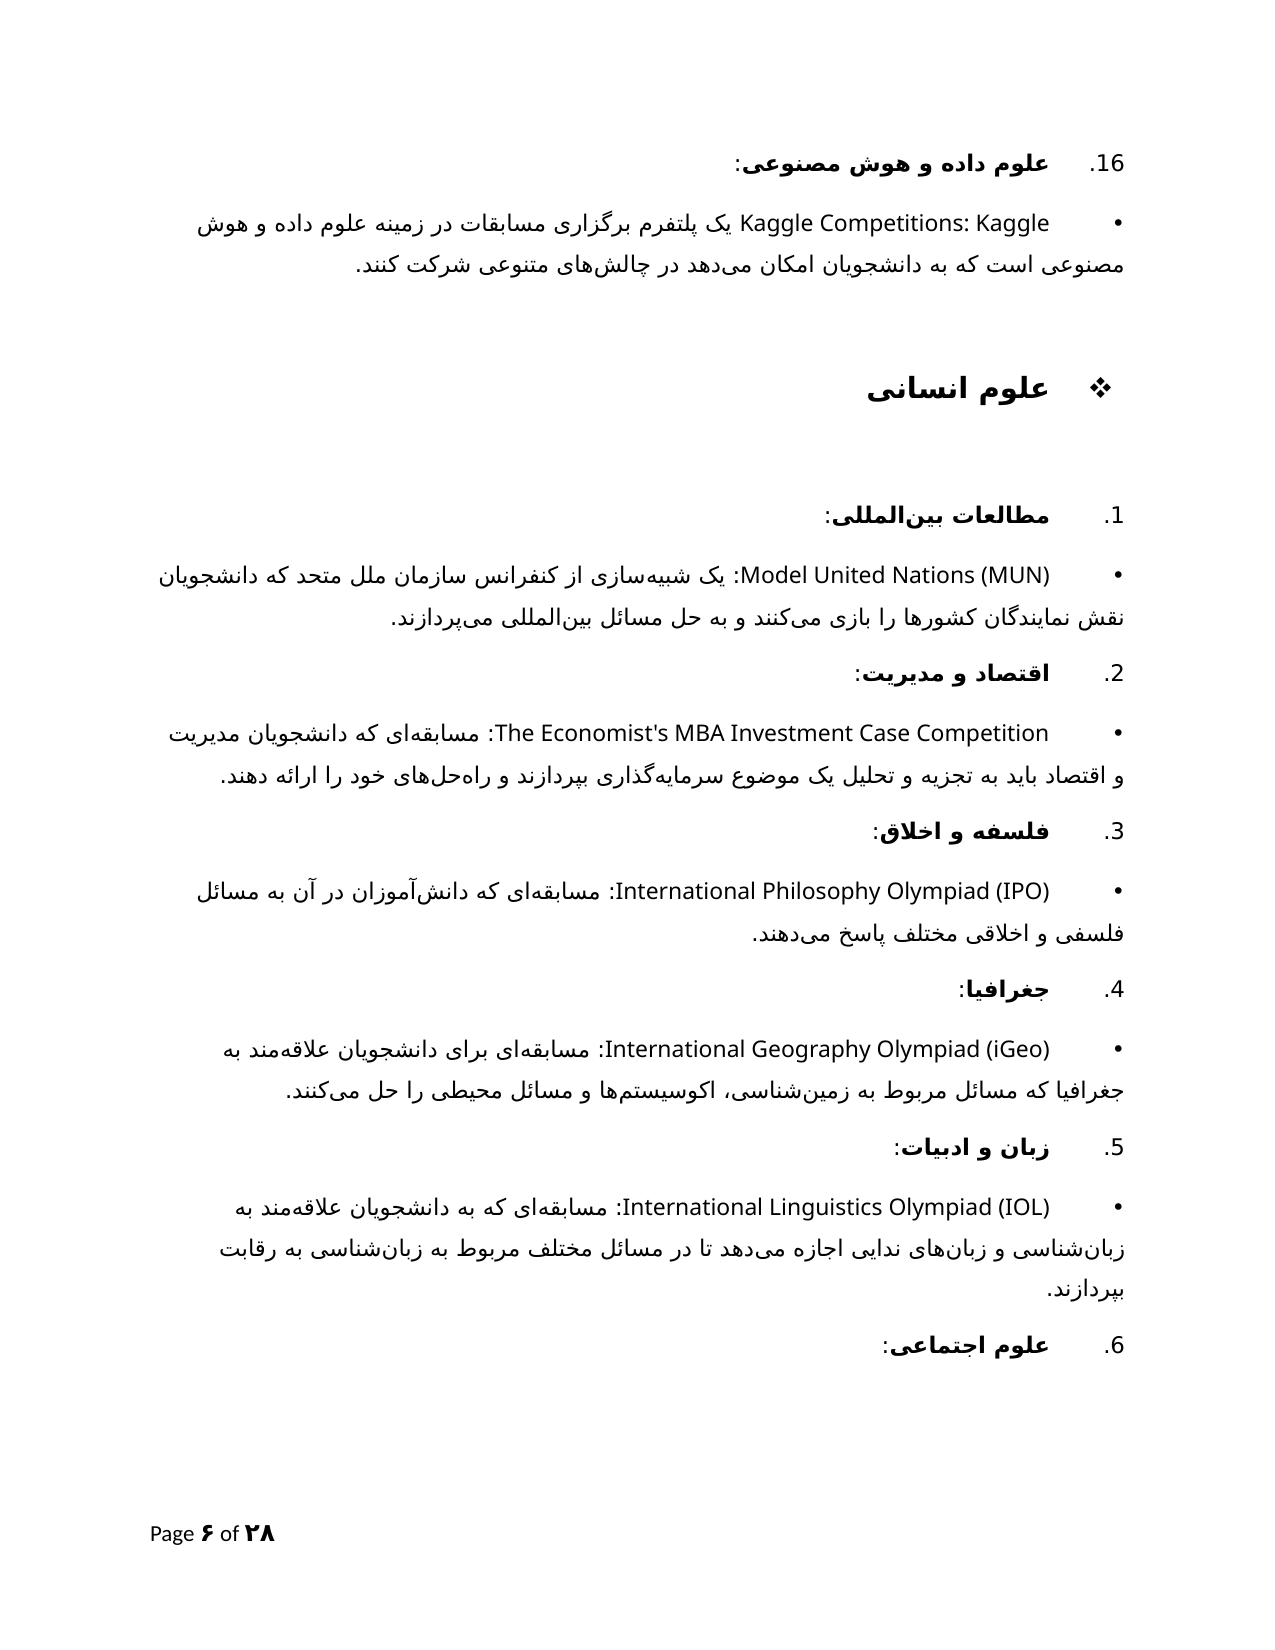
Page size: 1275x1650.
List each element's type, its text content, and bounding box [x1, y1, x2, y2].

text 16. علوم داده و هوش مصنوعی: [150, 150, 1125, 177]
text 2. اقتصاد و مدیریت: [150, 661, 1125, 687]
text 3. فلسفه و اخلاق: [150, 818, 1125, 845]
text 6. علوم اجتماعی: [150, 1332, 1125, 1359]
text 1. مطالعات بین‌المللی: [150, 503, 1125, 529]
text 4. جغرافیا: [150, 976, 1125, 1003]
text • Kaggle Competitions: Kaggle یک پلتفرم برگزاری مسابقات در زمینه علوم داده و هوش مصنوعی است که به دانشجویان امکان می‌دهد در چالش‌های متنوعی شرکت کنند. [150, 207, 1125, 278]
text • International Philosophy Olympiad (IPO): مسابقه‌ای که دانش‌آموزان در آن به مسائل فلسفی و اخلاقی مختلف پاسخ می‌دهند. [150, 875, 1125, 946]
text • Model United Nations (MUN): یک شبیه‌سازی از کنفرانس سازمان ملل متحد که دانشجویان نقش نمایندگان کشورها را بازی می‌کنند و به حل مسائل بین‌المللی می‌پردازند. [150, 559, 1125, 631]
text • International Linguistics Olympiad (IOL): مسابقه‌ای که به دانشجویان علاقه‌مند به زبان‌شناسی و زبان‌های ندایی اجازه می‌دهد تا در مسائل مختلف مربوط به زبان‌شناسی به رقابت بپردازند. [150, 1191, 1125, 1302]
text 5. زبان و ادبیات: [150, 1134, 1125, 1161]
text • The Economist's MBA Investment Case Competition: مسابقه‌ای که دانشجویان مدیریت و اقتصاد باید به تجزیه و تحلیل یک موضوع سرمایه‌گذاری بپردازند و راه‌حل‌های خود را ارائه دهند. [150, 717, 1125, 788]
text • International Geography Olympiad (iGeo): مسابقه‌ای برای دانشجویان علاقه‌مند به جغرافیا که مسائل مربوط به زمین‌شناسی، اکوسیستم‌ها و مسائل محیطی را حل می‌کنند. [150, 1033, 1125, 1104]
list علوم انسانی [150, 371, 1087, 405]
